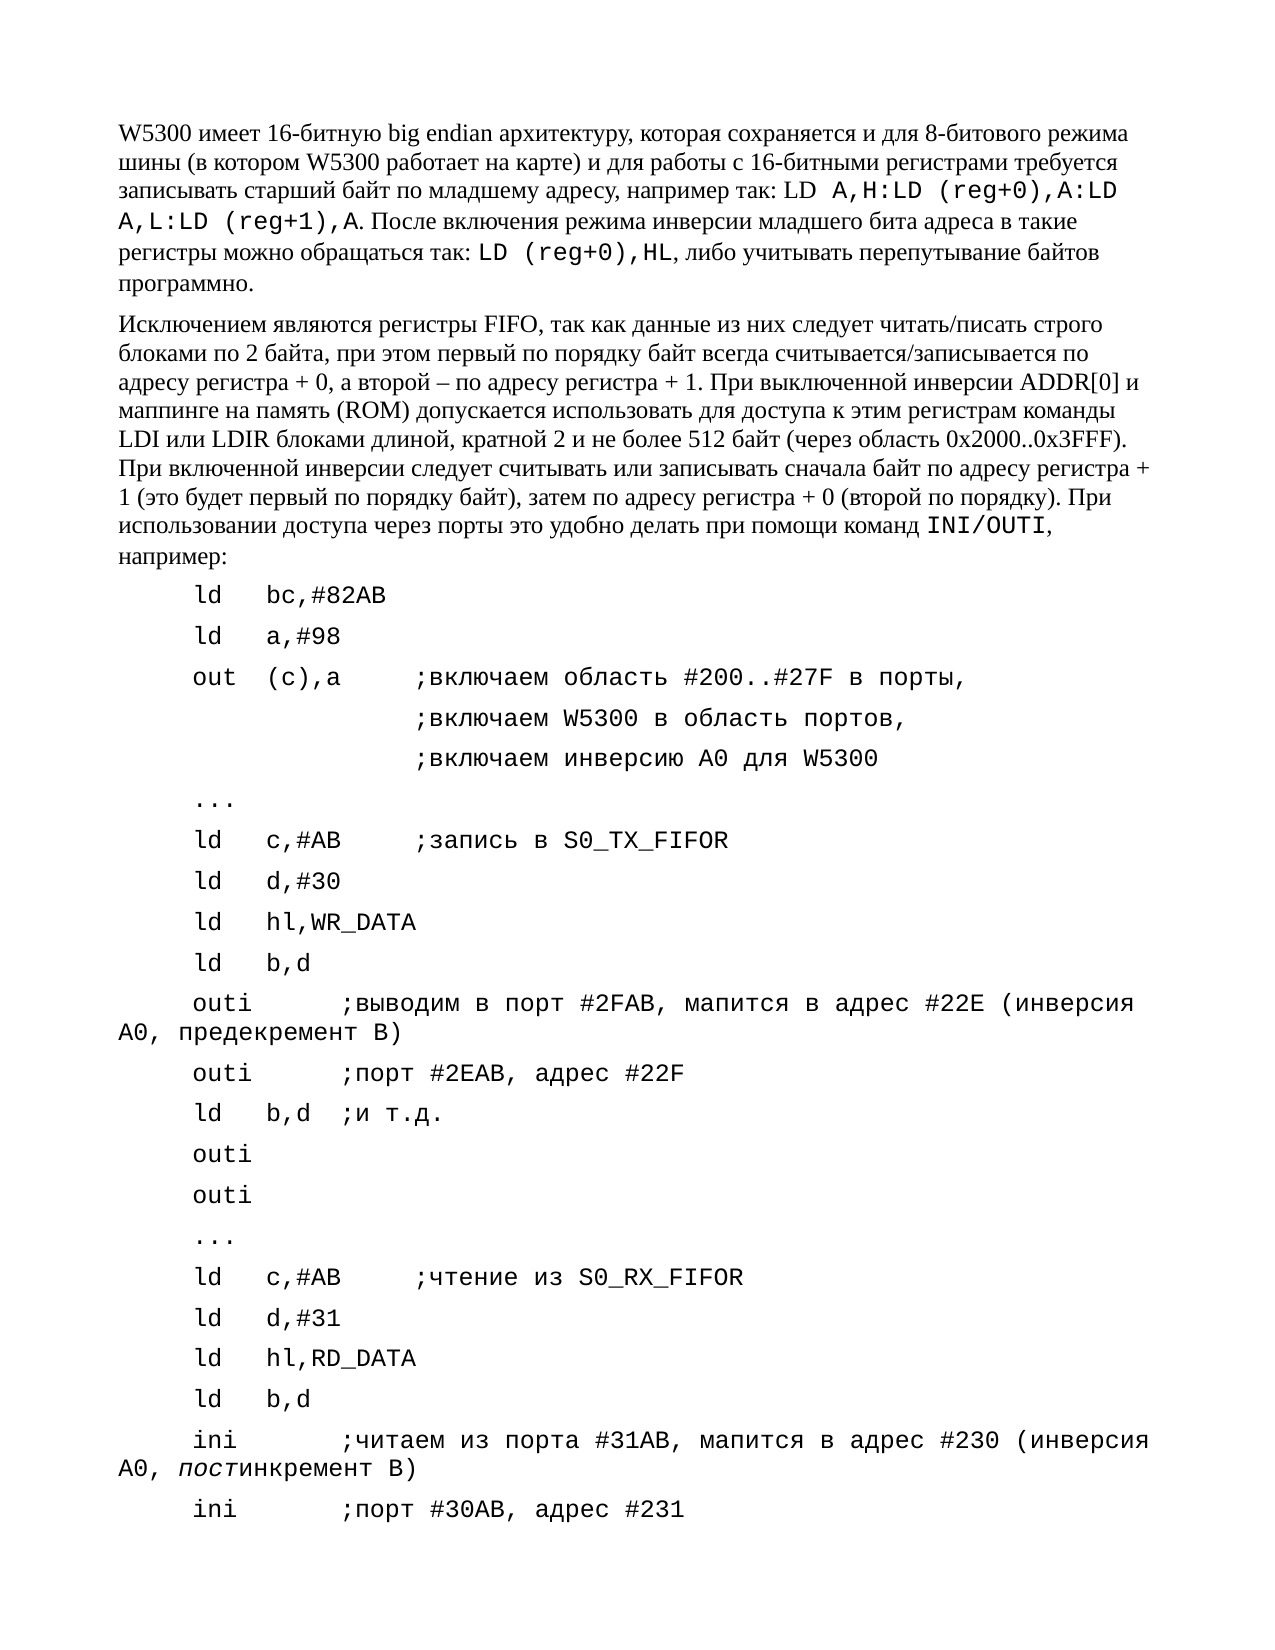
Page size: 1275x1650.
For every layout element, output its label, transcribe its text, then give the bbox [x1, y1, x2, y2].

text ... [118, 1223, 1157, 1252]
text out (c),a ;включаем область #200..#27F в порты, [118, 664, 1157, 693]
text ;включаем W5300 в область портов, [118, 705, 1157, 733]
text ... [118, 787, 1157, 815]
text ini ;читаем из порта #31AB, мапится в адрес #230 (инверсия A0, постинкремент B) [118, 1428, 1157, 1484]
text outi [118, 1183, 1157, 1211]
text ld d,#31 [118, 1305, 1157, 1333]
text outi ;выводим в порт #2FAB, мапится в адрес #22E (инверсия A0, предекремент B) [118, 991, 1157, 1048]
text ld b,d ;и т.д. [118, 1101, 1157, 1129]
text ;включаем инверсию A0 для W5300 [118, 746, 1157, 774]
text ld hl,WR_DATA [118, 909, 1157, 938]
text ld c,#AB ;чтение из S0_RX_FIFOR [118, 1264, 1157, 1293]
text ld a,#98 [118, 623, 1157, 652]
text ini ;порт #30AB, адрес #231 [118, 1497, 1157, 1525]
text ld bc,#82AB [118, 583, 1157, 611]
text outi ;порт #2EAB, адрес #22F [118, 1060, 1157, 1088]
text ld hl,RD_DATA [118, 1346, 1157, 1374]
text ld b,d [118, 950, 1157, 978]
text Исключением являются регистры FIFO, так как данные из них следует читать/писать строго блоками по 2 байта, при этом первый по порядку байт всегда считывается/записывается по адресу регистра + 0, а второй – по адресу регистра + 1. При выключенной инверсии ADDR[0] и маппинге на память (ROM) допускается использовать для доступа к этим регистрам команды LDI или LDIR блоками длиной, кратной 2 и не более 512 байт (через область 0x2000..0x3FFF). При включенной инверсии следует считывать или записывать сначала байт по адресу регистра + 1 (это будет первый по порядку байт), затем по адресу регистра + 0 (второй по порядку). При использовании доступа через порты это удобно делать при помощи команд INI/OUTI, например: [118, 309, 1157, 570]
text ld c,#AB ;запись в S0_TX_FIFOR [118, 828, 1157, 856]
text outi [118, 1142, 1157, 1170]
text W5300 имеет 16-битную big endian архитектуру, которая сохраняется и для 8-битового режима шины (в котором W5300 работает на карте) и для работы с 16-битными регистрами требуется записывать старший байт по младшему адресу, например так: LD A,H:LD (reg+0),A:LD A,L:LD (reg+1),A. После включения режима инверсии младшего бита адреса в такие регистры можно обращаться так: LD (reg+0),HL, либо учитывать перепутывание байтов программно. [118, 118, 1157, 297]
text ld b,d [118, 1387, 1157, 1415]
text ld d,#30 [118, 868, 1157, 897]
